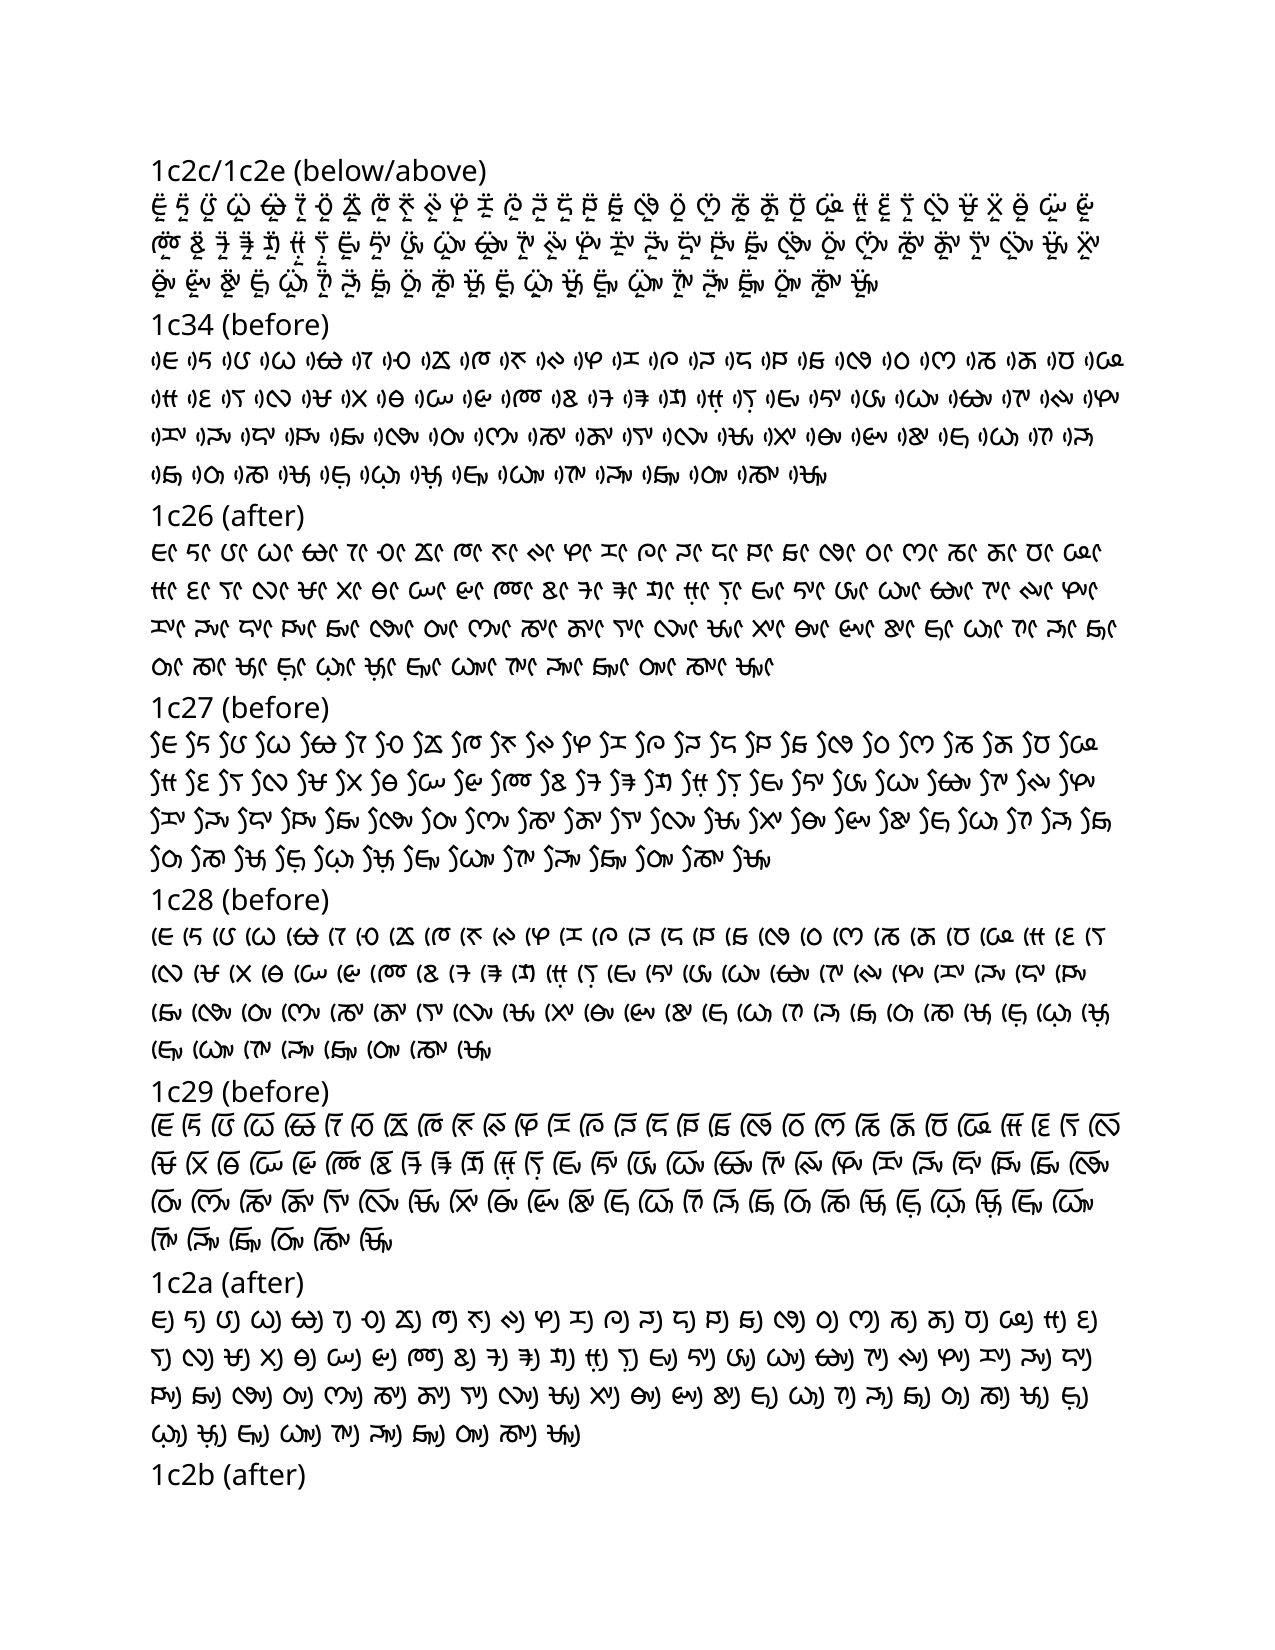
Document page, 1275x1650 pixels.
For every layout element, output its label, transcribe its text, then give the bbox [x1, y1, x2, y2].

text 1c2a (after) [150, 1263, 1125, 1302]
text 1c26 (after) [150, 496, 1125, 535]
text ᰀᰨ ᰁᰨ ᰂᰨ ᰃᰨ ᰄᰨ ᰅᰨ ᰆᰨ ᰇᰨ ᰈᰨ ᰉᰨ ᰊᰨ ᰋᰨ ᰌᰨ ᰍᰨ ᰎᰨ ᰏᰨ ᰐᰨ ᰑᰨ ᰒᰨ ᰓᰨ ᰔᰨ ᰕᰨ ᰖᰨ ᰗᰨ ᰘᰨ ᰙᰨ ᰚᰨ ᰛᰨ ᰜᰨ ᰝᰨ ᰞᰨ ᰟᰨ ᰠᰨ ᰡᰨ ᰢᰨ ᰣᰨ ᱍᰨ ᱎᰨ ᱏᰨ ᰙ᰷ᰨ ᰛ᰷ᰨ ᰀᰤᰨ ᰁᰤᰨ ᰂᰤᰨ ᰃᰤᰨ ᰄᰤᰨ ᰅᰤᰨ ᰊᰤᰨ ᰋᰤᰨ ᰌᰤᰨ ᰎᰤᰨ ᰏᰤᰨ ᰐᰤᰨ ᰑᰤᰨ ᰒᰤᰨ ᰓᰤᰨ ᰔᰤᰨ ᰕᰤᰨ ᰖᰤᰨ ᰛᰤᰨ ᰜᰤᰨ ᰝᰤᰨ ᰞᰤᰨ ᰟᰤᰨ ᰡᰤᰨ ᰣᰤᰨ ᰀᰥᰨ ᰃᰥᰨ ᰅᰥᰨ ᰎᰥᰨ ᰑᰥᰨ ᰓᰥᰨ ᰕᰥᰨ ᰝᰥᰨ ᰀ᰷ᰥᰨ ᰃ᰷ᰥᰨ ᰝ᰷ᰥᰨ ᰀᰥᰤᰨ ᰃᰥᰤᰨ ᰅᰥᰤᰨ ᰎᰥᰤᰨ ᰑᰥᰤᰨ ᰓᰥᰤᰨ ᰕᰥᰤᰨ ᰝᰥᰤᰨ [150, 919, 1125, 1071]
text ᰀᰴ ᰁᰴ ᰂᰴ ᰃᰴ ᰄᰴ ᰅᰴ ᰆᰴ ᰇᰴ ᰈᰴ ᰉᰴ ᰊᰴ ᰋᰴ ᰌᰴ ᰍᰴ ᰎᰴ ᰏᰴ ᰐᰴ ᰑᰴ ᰒᰴ ᰓᰴ ᰔᰴ ᰕᰴ ᰖᰴ ᰗᰴ ᰘᰴ ᰙᰴ ᰚᰴ ᰛᰴ ᰜᰴ ᰝᰴ ᰞᰴ ᰟᰴ ᰠᰴ ᰡᰴ ᰢᰴ ᰣᰴ ᱍᰴ ᱎᰴ ᱏᰴ ᰙ᰷ᰴ ᰛ᰷ᰴ ᰀᰤᰴ ᰁᰤᰴ ᰂᰤᰴ ᰃᰤᰴ ᰄᰤᰴ ᰅᰤᰴ ᰊᰤᰴ ᰋᰤᰴ ᰌᰤᰴ ᰎᰤᰴ ᰏᰤᰴ ᰐᰤᰴ ᰑᰤᰴ ᰒᰤᰴ ᰓᰤᰴ ᰔᰤᰴ ᰕᰤᰴ ᰖᰤᰴ ᰛᰤᰴ ᰜᰤᰴ ᰝᰤᰴ ᰞᰤᰴ ᰟᰤᰴ ᰡᰤᰴ ᰣᰤᰴ ᰀᰥᰴ ᰃᰥᰴ ᰅᰥᰴ ᰎᰥᰴ ᰑᰥᰴ ᰓᰥᰴ ᰕᰥᰴ ᰝᰥᰴ ᰀ᰷ᰥᰴ ᰃ᰷ᰥᰴ ᰝ᰷ᰥᰴ ᰀᰥᰤᰴ ᰃᰥᰤᰴ ᰅᰥᰤᰴ ᰎᰥᰤᰴ ᰑᰥᰤᰴ ᰓᰥᰤᰴ ᰕᰥᰤᰴ ᰝᰥᰤᰴ [150, 343, 1125, 496]
text 1c2b (after) [150, 1454, 1125, 1494]
text ᰀᰦ ᰁᰦ ᰂᰦ ᰃᰦ ᰄᰦ ᰅᰦ ᰆᰦ ᰇᰦ ᰈᰦ ᰉᰦ ᰊᰦ ᰋᰦ ᰌᰦ ᰍᰦ ᰎᰦ ᰏᰦ ᰐᰦ ᰑᰦ ᰒᰦ ᰓᰦ ᰔᰦ ᰕᰦ ᰖᰦ ᰗᰦ ᰘᰦ ᰙᰦ ᰚᰦ ᰛᰦ ᰜᰦ ᰝᰦ ᰞᰦ ᰟᰦ ᰠᰦ ᰡᰦ ᰢᰦ ᰣᰦ ᱍᰦ ᱎᰦ ᱏᰦ ᰙ᰷ᰦ ᰛ᰷ᰦ ᰀᰤᰦ ᰁᰤᰦ ᰂᰤᰦ ᰃᰤᰦ ᰄᰤᰦ ᰅᰤᰦ ᰊᰤᰦ ᰋᰤᰦ ᰌᰤᰦ ᰎᰤᰦ ᰏᰤᰦ ᰐᰤᰦ ᰑᰤᰦ ᰒᰤᰦ ᰓᰤᰦ ᰔᰤᰦ ᰕᰤᰦ ᰖᰤᰦ ᰛᰤᰦ ᰜᰤᰦ ᰝᰤᰦ ᰞᰤᰦ ᰟᰤᰦ ᰡᰤᰦ ᰣᰤᰦ ᰀᰥᰦ ᰃᰥᰦ ᰅᰥᰦ ᰎᰥᰦ ᰑᰥᰦ ᰓᰥᰦ ᰕᰥᰦ ᰝᰥᰦ ᰀ᰷ᰥᰦ ᰃ᰷ᰥᰦ ᰝ᰷ᰥᰦ ᰀᰥᰤᰦ ᰃᰥᰤᰦ ᰅᰥᰤᰦ ᰎᰥᰤᰦ ᰑᰥᰤᰦ ᰓᰥᰤᰦ ᰕᰥᰤᰦ ᰝᰥᰤᰦ [150, 535, 1125, 687]
text 1c28 (before) [150, 879, 1125, 919]
text ᰀᰪ ᰁᰪ ᰂᰪ ᰃᰪ ᰄᰪ ᰅᰪ ᰆᰪ ᰇᰪ ᰈᰪ ᰉᰪ ᰊᰪ ᰋᰪ ᰌᰪ ᰍᰪ ᰎᰪ ᰏᰪ ᰐᰪ ᰑᰪ ᰒᰪ ᰓᰪ ᰔᰪ ᰕᰪ ᰖᰪ ᰗᰪ ᰘᰪ ᰙᰪ ᰚᰪ ᰛᰪ ᰜᰪ ᰝᰪ ᰞᰪ ᰟᰪ ᰠᰪ ᰡᰪ ᰢᰪ ᰣᰪ ᱍᰪ ᱎᰪ ᱏᰪ ᰙ᰷ᰪ ᰛ᰷ᰪ ᰀᰤᰪ ᰁᰤᰪ ᰂᰤᰪ ᰃᰤᰪ ᰄᰤᰪ ᰅᰤᰪ ᰊᰤᰪ ᰋᰤᰪ ᰌᰤᰪ ᰎᰤᰪ ᰏᰤᰪ ᰐᰤᰪ ᰑᰤᰪ ᰒᰤᰪ ᰓᰤᰪ ᰔᰤᰪ ᰕᰤᰪ ᰖᰤᰪ ᰛᰤᰪ ᰜᰤᰪ ᰝᰤᰪ ᰞᰤᰪ ᰟᰤᰪ ᰡᰤᰪ ᰣᰤᰪ ᰀᰥᰪ ᰃᰥᰪ ᰅᰥᰪ ᰎᰥᰪ ᰑᰥᰪ ᰓᰥᰪ ᰕᰥᰪ ᰝᰥᰪ ᰀ᰷ᰥᰪ ᰃ᰷ᰥᰪ ᰝ᰷ᰥᰪ ᰀᰥᰤᰪ ᰃᰥᰤᰪ ᰅᰥᰤᰪ ᰎᰥᰤᰪ ᰑᰥᰤᰪ ᰓᰥᰤᰪ ᰕᰥᰤᰪ ᰝᰥᰤᰪ [150, 1302, 1125, 1454]
text ᰀᰧ ᰁᰧ ᰂᰧ ᰃᰧ ᰄᰧ ᰅᰧ ᰆᰧ ᰇᰧ ᰈᰧ ᰉᰧ ᰊᰧ ᰋᰧ ᰌᰧ ᰍᰧ ᰎᰧ ᰏᰧ ᰐᰧ ᰑᰧ ᰒᰧ ᰓᰧ ᰔᰧ ᰕᰧ ᰖᰧ ᰗᰧ ᰘᰧ ᰙᰧ ᰚᰧ ᰛᰧ ᰜᰧ ᰝᰧ ᰞᰧ ᰟᰧ ᰠᰧ ᰡᰧ ᰢᰧ ᰣᰧ ᱍᰧ ᱎᰧ ᱏᰧ ᰙ᰷ᰧ ᰛ᰷ᰧ ᰀᰤᰧ ᰁᰤᰧ ᰂᰤᰧ ᰃᰤᰧ ᰄᰤᰧ ᰅᰤᰧ ᰊᰤᰧ ᰋᰤᰧ ᰌᰤᰧ ᰎᰤᰧ ᰏᰤᰧ ᰐᰤᰧ ᰑᰤᰧ ᰒᰤᰧ ᰓᰤᰧ ᰔᰤᰧ ᰕᰤᰧ ᰖᰤᰧ ᰛᰤᰧ ᰜᰤᰧ ᰝᰤᰧ ᰞᰤᰧ ᰟᰤᰧ ᰡᰤᰧ ᰣᰤᰧ ᰀᰥᰧ ᰃᰥᰧ ᰅᰥᰧ ᰎᰥᰧ ᰑᰥᰧ ᰓᰥᰧ ᰕᰥᰧ ᰝᰥᰧ ᰀ᰷ᰥᰧ ᰃ᰷ᰥᰧ ᰝ᰷ᰥᰧ ᰀᰥᰤᰧ ᰃᰥᰤᰧ ᰅᰥᰤᰧ ᰎᰥᰤᰧ ᰑᰥᰤᰧ ᰓᰥᰤᰧ ᰕᰥᰤᰧ ᰝᰥᰤᰧ [150, 727, 1125, 879]
text 1c29 (before) [150, 1071, 1125, 1111]
text ᰀᰬᰮ ᰁᰬᰮ ᰂᰬᰮ ᰃᰬᰮ ᰄᰬᰮ ᰅᰬᰮ ᰆᰬᰮ ᰇᰬᰮ ᰈᰬᰮ ᰉᰬᰮ ᰊᰬᰮ ᰋᰬᰮ ᰌᰬᰮ ᰍᰬᰮ ᰎᰬᰮ ᰏᰬᰮ ᰐᰬᰮ ᰑᰬᰮ ᰒᰬᰮ ᰓᰬᰮ ᰔᰬᰮ ᰕᰬᰮ ᰖᰬᰮ ᰗᰬᰮ ᰘᰬᰮ ᰙᰬᰮ ᰚᰬᰮ ᰛᰬᰮ ᰜᰬᰮ ᰝᰬᰮ ᰞᰬᰮ ᰟᰬᰮ ᰠᰬᰮ ᰡᰬᰮ ᰢᰬᰮ ᰣᰬᰮ ᱍᰬᰮ ᱎᰬᰮ ᱏᰬᰮ ᰙ᰷ᰬᰮ ᰛ᰷ᰬᰮ ᰀᰤᰬᰮ ᰁᰤᰬᰮ ᰂᰤᰬᰮ ᰃᰤᰬᰮ ᰄᰤᰬᰮ ᰅᰤᰬᰮ ᰊᰤᰬᰮ ᰋᰤᰬᰮ ᰌᰤᰬᰮ ᰎᰤᰬᰮ ᰏᰤᰬᰮ ᰐᰤᰬᰮ ᰑᰤᰬᰮ ᰒᰤᰬᰮ ᰓᰤᰬᰮ ᰔᰤᰬᰮ ᰕᰤᰬᰮ ᰖᰤᰬᰮ ᰛᰤᰬᰮ ᰜᰤᰬᰮ ᰝᰤᰬᰮ ᰞᰤᰬᰮ ᰟᰤᰬᰮ ᰡᰤᰬᰮ ᰣᰤᰬᰮ ᰀᰥᰬᰮ ᰃᰥᰬᰮ ᰅᰥᰬᰮ ᰎᰥᰬᰮ ᰑᰥᰬᰮ ᰓᰥᰬᰮ ᰕᰥᰬᰮ ᰝᰥᰬᰮ ᰀ᰷ᰥᰬᰮ ᰃ᰷ᰥᰬᰮ ᰝ᰷ᰥᰬᰮ ᰀᰥᰤᰬᰮ ᰃᰥᰤᰬᰮ ᰅᰥᰤᰬᰮ ᰎᰥᰤᰬᰮ ᰑᰥᰤᰬᰮ ᰓᰥᰤᰬᰮ ᰕᰥᰤᰬᰮ ᰝᰥᰤᰬᰮ [150, 190, 1125, 304]
text ᰀᰩ ᰁᰩ ᰂᰩ ᰃᰩ ᰄᰩ ᰅᰩ ᰆᰩ ᰇᰩ ᰈᰩ ᰉᰩ ᰊᰩ ᰋᰩ ᰌᰩ ᰍᰩ ᰎᰩ ᰏᰩ ᰐᰩ ᰑᰩ ᰒᰩ ᰓᰩ ᰔᰩ ᰕᰩ ᰖᰩ ᰗᰩ ᰘᰩ ᰙᰩ ᰚᰩ ᰛᰩ ᰜᰩ ᰝᰩ ᰞᰩ ᰟᰩ ᰠᰩ ᰡᰩ ᰢᰩ ᰣᰩ ᱍᰩ ᱎᰩ ᱏᰩ ᰙ᰷ᰩ ᰛ᰷ᰩ ᰀᰤᰩ ᰁᰤᰩ ᰂᰤᰩ ᰃᰤᰩ ᰄᰤᰩ ᰅᰤᰩ ᰊᰤᰩ ᰋᰤᰩ ᰌᰤᰩ ᰎᰤᰩ ᰏᰤᰩ ᰐᰤᰩ ᰑᰤᰩ ᰒᰤᰩ ᰓᰤᰩ ᰔᰤᰩ ᰕᰤᰩ ᰖᰤᰩ ᰛᰤᰩ ᰜᰤᰩ ᰝᰤᰩ ᰞᰤᰩ ᰟᰤᰩ ᰡᰤᰩ ᰣᰤᰩ ᰀᰥᰩ ᰃᰥᰩ ᰅᰥᰩ ᰎᰥᰩ ᰑᰥᰩ ᰓᰥᰩ ᰕᰥᰩ ᰝᰥᰩ ᰀ᰷ᰥᰩ ᰃ᰷ᰥᰩ ᰝ᰷ᰥᰩ ᰀᰥᰤᰩ ᰃᰥᰤᰩ ᰅᰥᰤᰩ ᰎᰥᰤᰩ ᰑᰥᰤᰩ ᰓᰥᰤᰩ ᰕᰥᰤᰩ ᰝᰥᰤᰩ [150, 1111, 1125, 1263]
text 1c2c/1c2e (below/above) [150, 150, 1125, 190]
text 1c27 (before) [150, 687, 1125, 727]
text 1c34 (before) [150, 304, 1125, 343]
